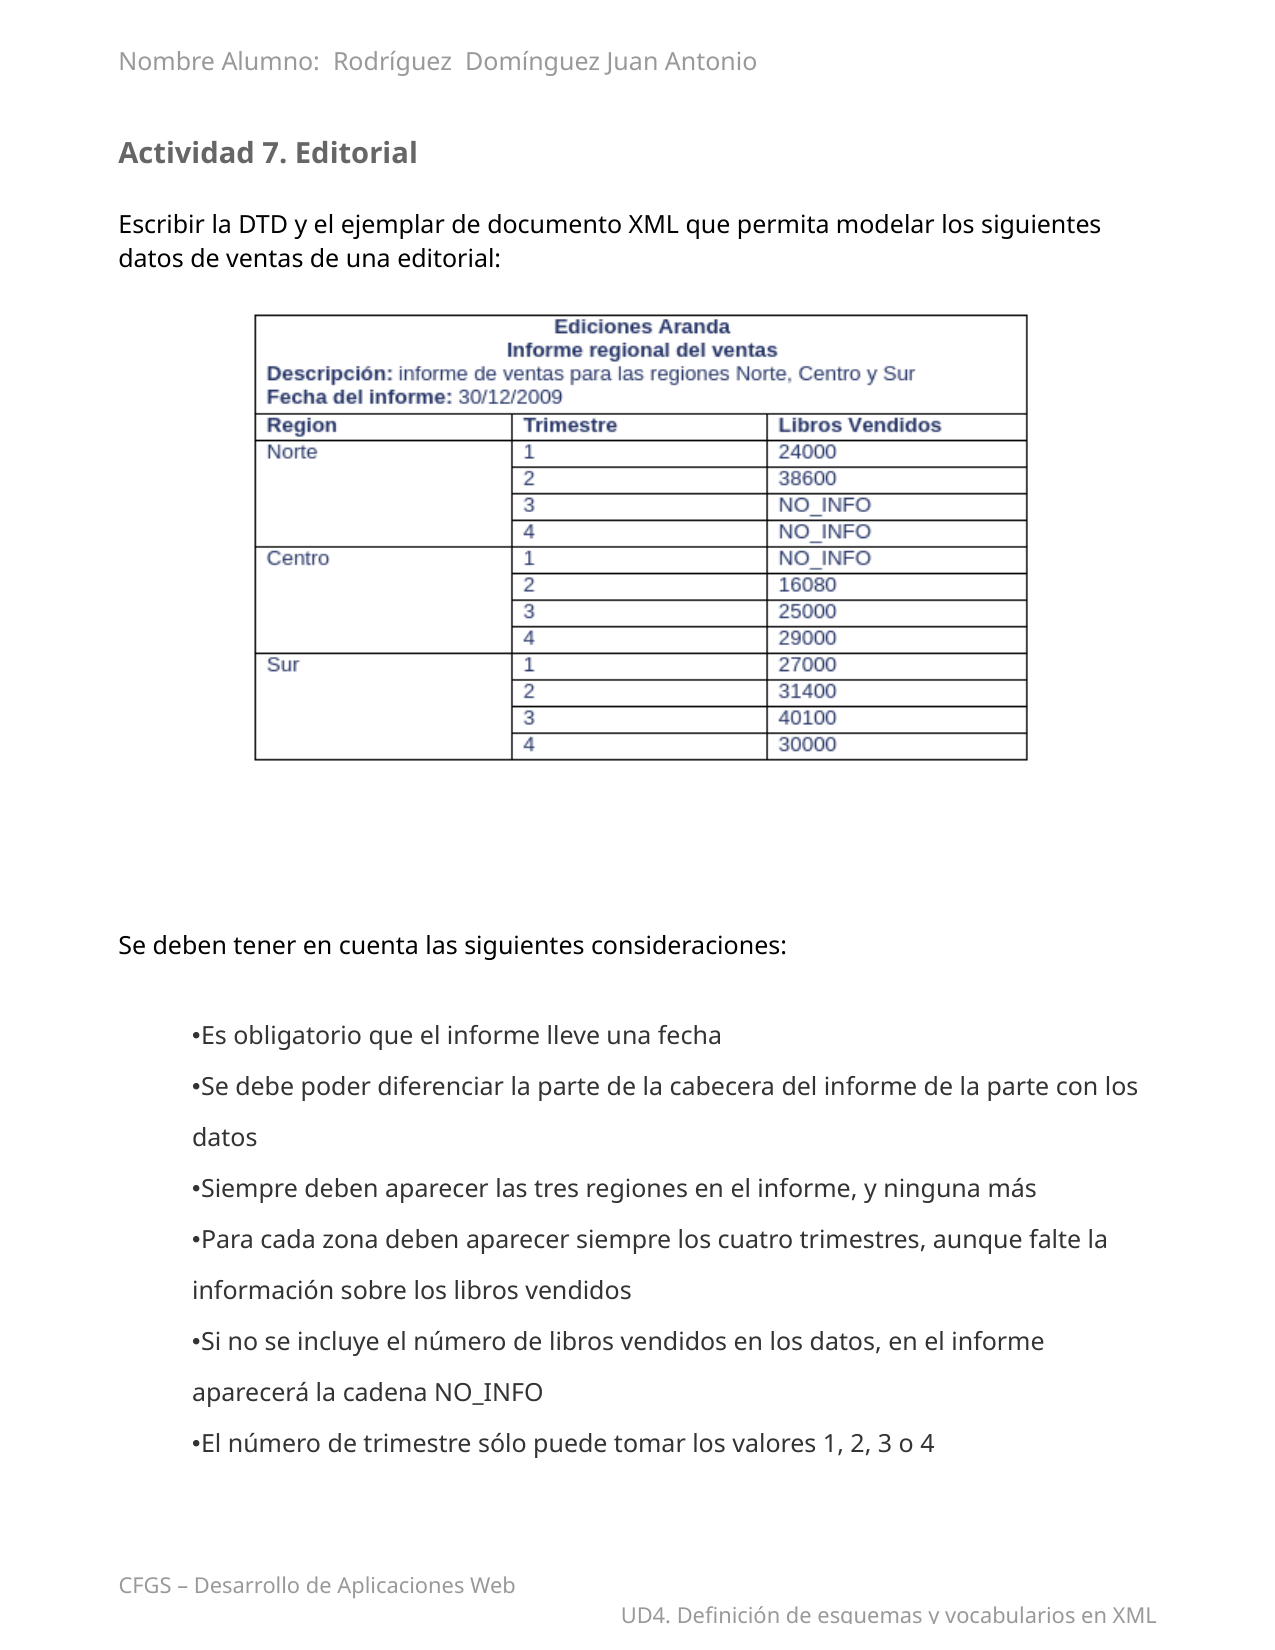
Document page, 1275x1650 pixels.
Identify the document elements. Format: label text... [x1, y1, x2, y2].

list Si no se incluye el número de libros vendidos en los datos, en el informe aparecerá la cadena NO_INFO [118, 1323, 1157, 1409]
list El número de trimestre sólo puede tomar los valores 1, 2, 3 o 4 [118, 1426, 1157, 1460]
list Para cada zona deben aparecer siempre los cuatro trimestres, aunque falte la información sobre los libros vendidos [118, 1221, 1157, 1307]
list Siempre deben aparecer las tres regiones en el informe, y ninguna más [118, 1170, 1157, 1204]
subtitle Actividad 7. Editorial [118, 133, 1157, 172]
text Escribir la DTD y el ejemplar de documento XML que permita modelar los siguientes datos de ventas de una editorial: [118, 206, 1157, 274]
list Es obligatorio que el informe lleve una fecha [118, 1017, 1157, 1051]
text Se deben tener en cuenta las siguientes consideraciones: [118, 928, 1157, 962]
list Se debe poder diferenciar la parte de la cabecera del informe de la parte con los datos [118, 1068, 1157, 1153]
picture [674, 296, 804, 784]
